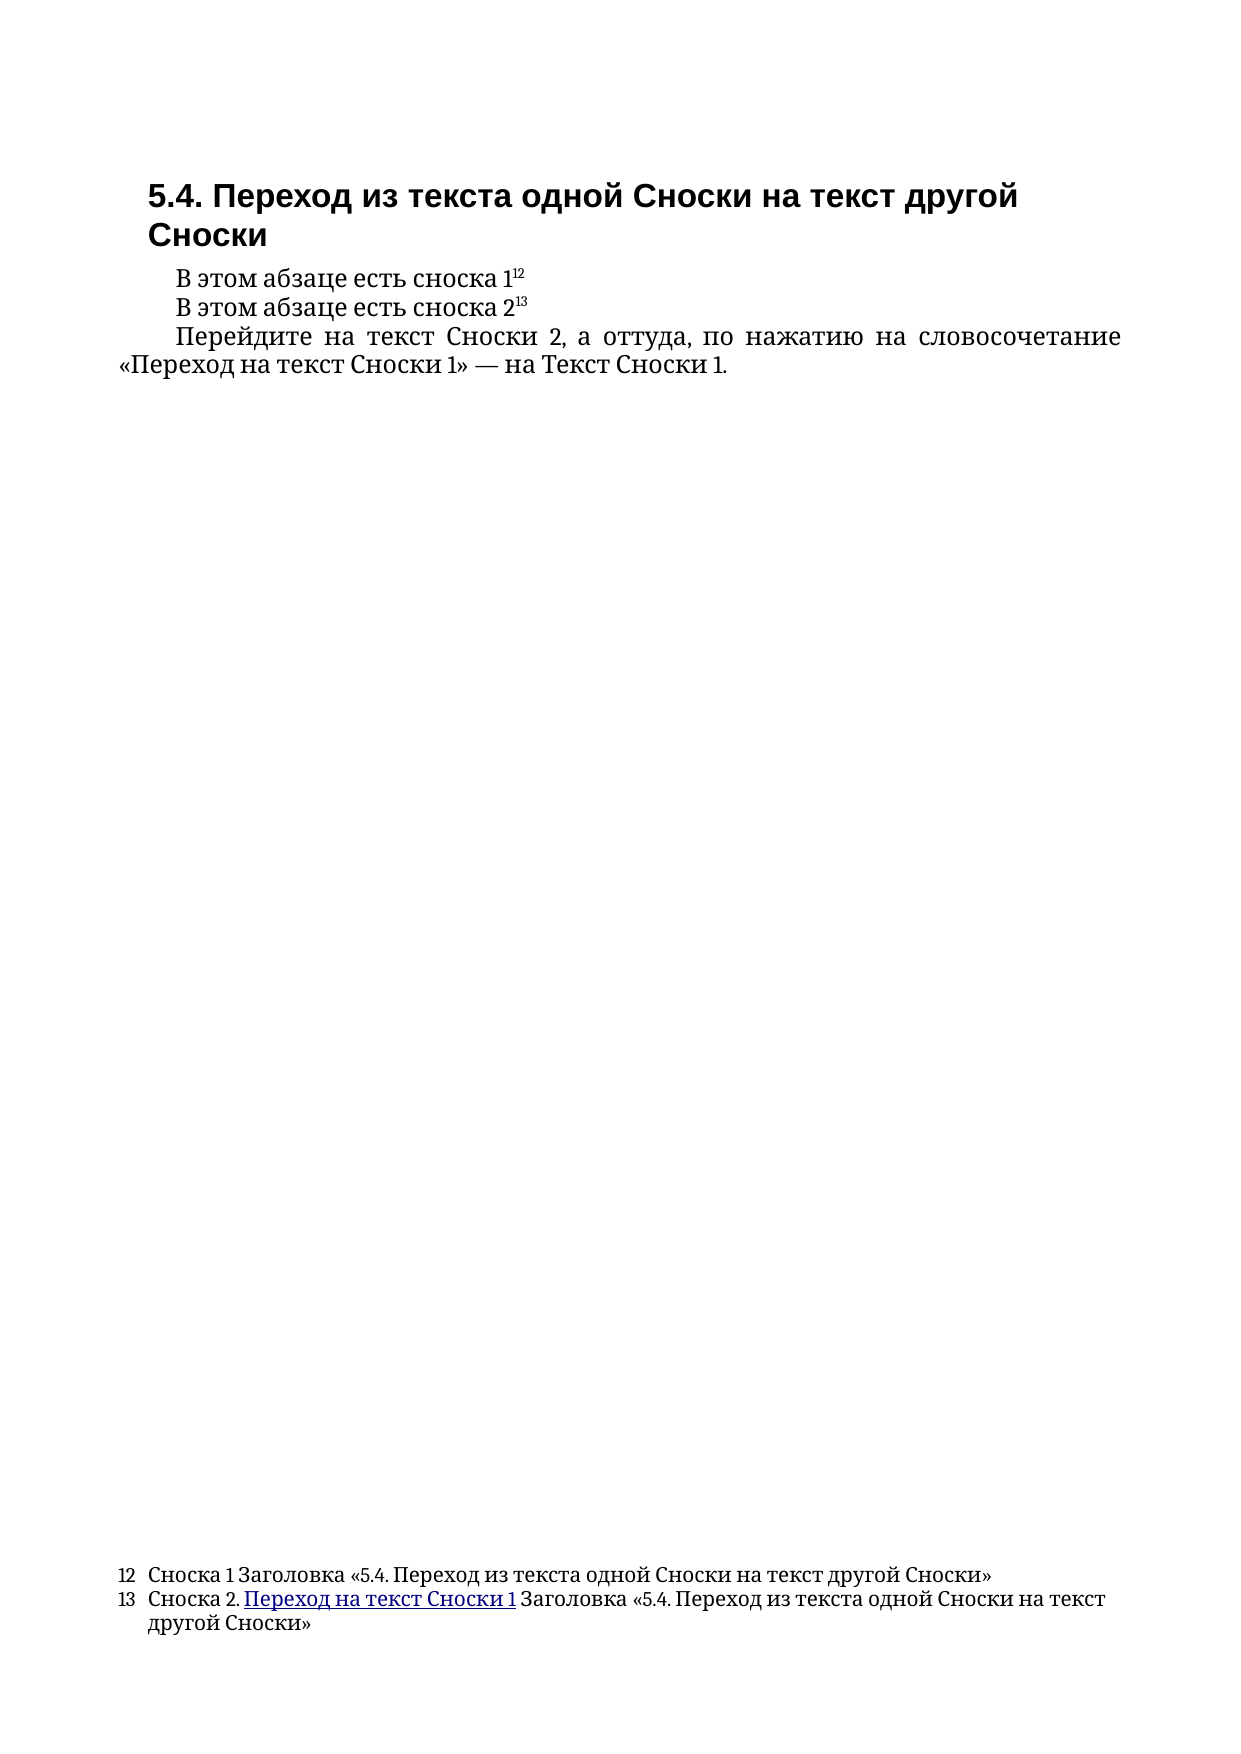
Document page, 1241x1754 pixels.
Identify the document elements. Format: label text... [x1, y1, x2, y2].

text В этом абзаце есть сноска 1 [118, 265, 1122, 294]
text В этом абзаце есть сноска 2 [118, 294, 1122, 322]
text Перейдите на текст Сноски 2, а оттуда, по нажатию на словосочетание «Переход на текст Сноски 1» — на Текст Сноски 1. [118, 322, 1122, 380]
subtitle 5.4. Переход из текста одной Сноски на текст другой Сноски [148, 176, 1122, 253]
text Сноска 2. Переход на текст Сноски 1 Заголовка «5.4. Переход из текста одной Сноски на текст другой Сноски» [118, 1588, 1122, 1636]
text Сноска 1 Заголовка «5.4. Переход из текста одной Сноски на текст другой Сноски» [118, 1564, 1122, 1588]
